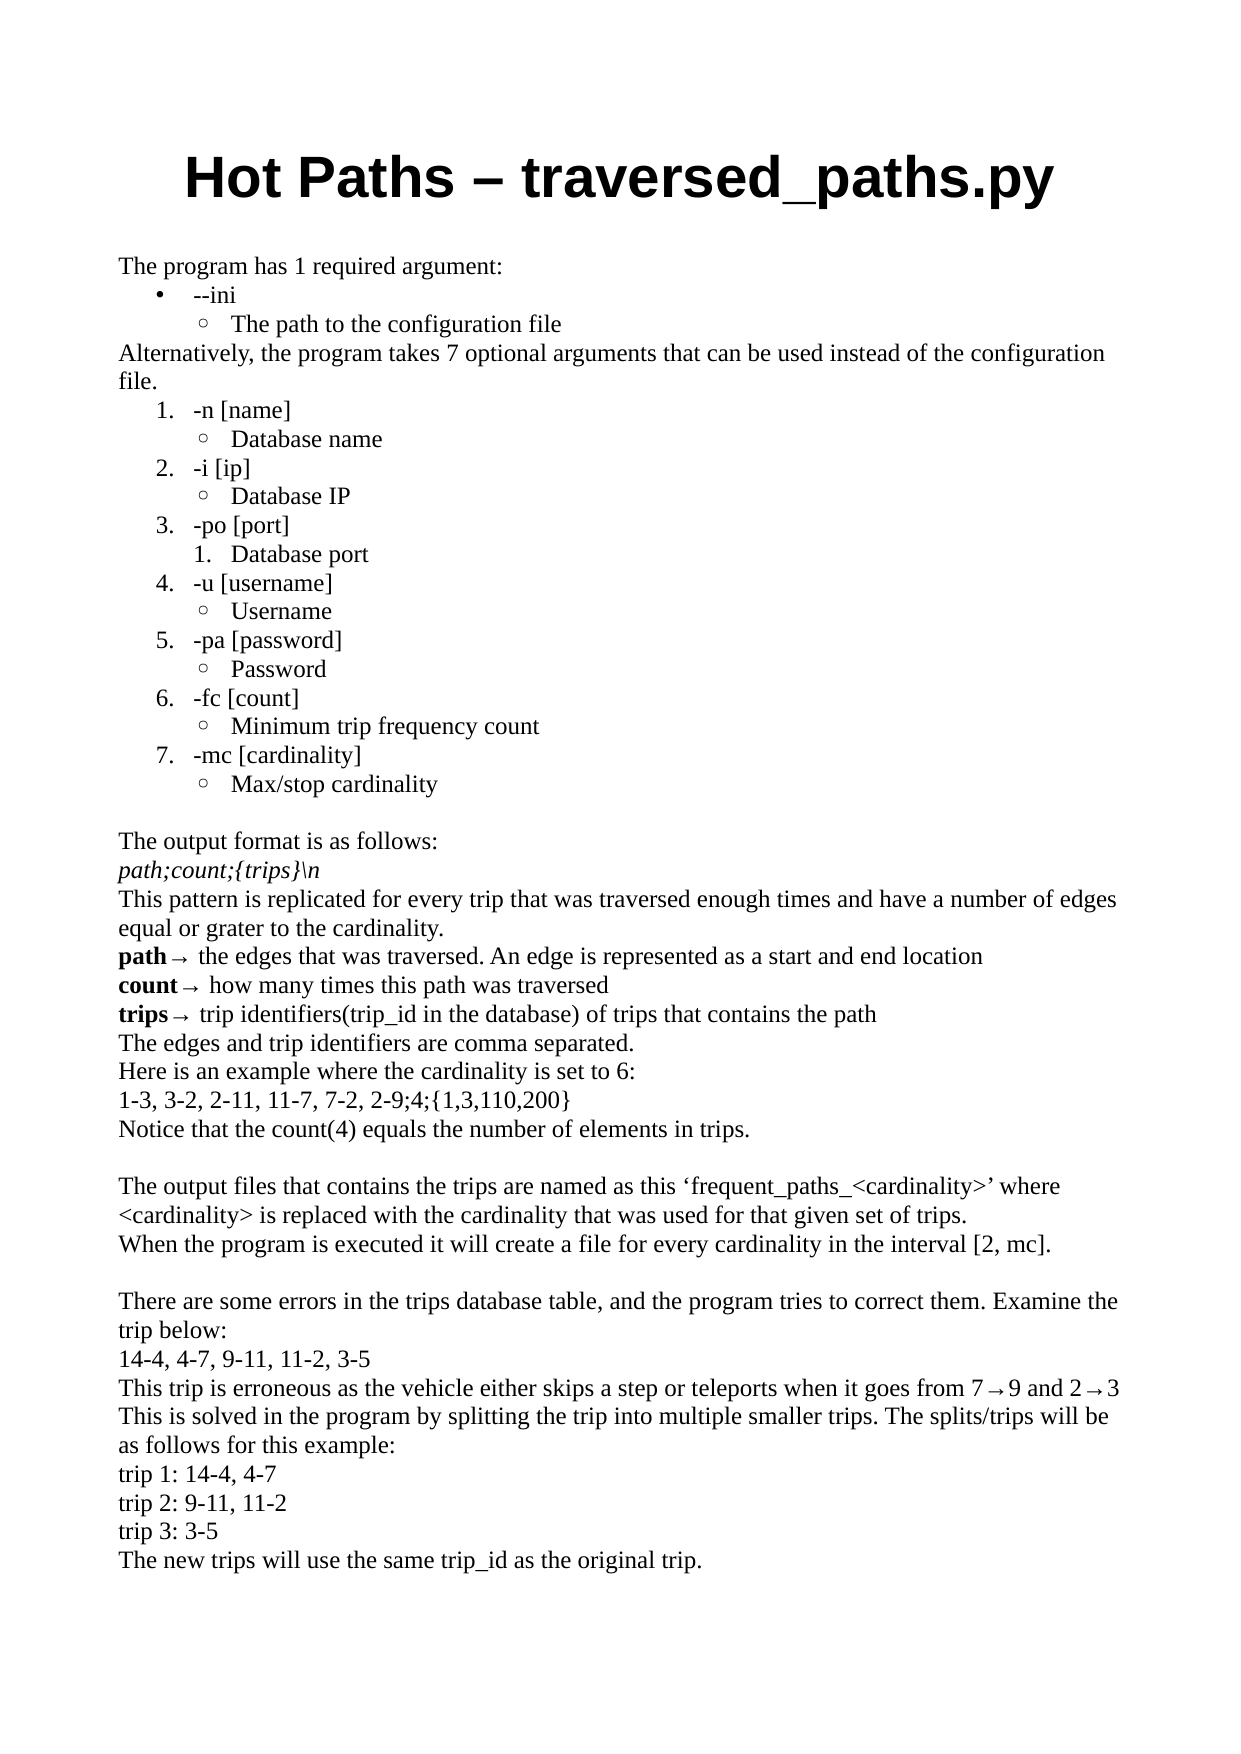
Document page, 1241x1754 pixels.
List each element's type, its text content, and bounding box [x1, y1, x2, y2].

text The program has 1 required argument: [118, 251, 1122, 280]
list Minimum trip frequency count [193, 711, 1122, 740]
text Alternatively, the program takes 7 optional arguments that can be used instead of the configuration file. [118, 338, 1122, 395]
title Hot Paths – traversed_paths.py [118, 143, 1122, 210]
list --ini [156, 280, 1122, 309]
text trips→ trip identifiers(trip_id in the database) of trips that contains the path [118, 999, 1122, 1028]
list -pa [password] [156, 625, 1122, 654]
text The new trips will use the same trip_id as the original trip. [118, 1545, 1122, 1574]
text This pattern is replicated for every trip that was traversed enough times and have a number of edges equal or grater to the cardinality. [118, 884, 1122, 941]
list -fc [count] [156, 683, 1122, 711]
text The edges and trip identifiers are comma separated. [118, 1028, 1122, 1056]
text trip 2: 9-11, 11-2 [118, 1488, 1122, 1516]
list Username [193, 596, 1122, 625]
list -n [name] [156, 395, 1122, 424]
list Password [193, 654, 1122, 683]
text Notice that the count(4) equals the number of elements in trips. [118, 1114, 1122, 1143]
list -i [ip] [156, 453, 1122, 481]
text count→ how many times this path was traversed [118, 970, 1122, 999]
text path;count;{trips}\n [118, 855, 1122, 884]
list Max/stop cardinality [193, 769, 1122, 798]
text trip 1: 14-4, 4-7 [118, 1459, 1122, 1488]
text 14-4, 4-7, 9-11, 11-2, 3-5 [118, 1344, 1122, 1373]
text This trip is erroneous as the vehicle either skips a step or teleports when it goes from 7→9 and 2→3 [118, 1373, 1122, 1401]
text The output format is as follows: [118, 826, 1122, 855]
list Database name [193, 424, 1122, 453]
list -po [port] [156, 510, 1122, 539]
text This is solved in the program by splitting the trip into multiple smaller trips. The splits/trips will be as follows for this example: [118, 1401, 1122, 1459]
text There are some errors in the trips database table, and the program tries to correct them. Examine the trip below: [118, 1286, 1122, 1344]
list Database IP [193, 481, 1122, 510]
text trip 3: 3-5 [118, 1516, 1122, 1545]
list -mc [cardinality] [156, 740, 1122, 769]
text path→ the edges that was traversed. An edge is represented as a start and end location [118, 941, 1122, 970]
text When the program is executed it will create a file for every cardinality in the interval [2, mc]. [118, 1229, 1122, 1258]
list Database port [193, 539, 1122, 568]
text The output files that contains the trips are named as this ‘frequent_paths_<cardinality>’ where <cardinality> is replaced with the cardinality that was used for that given set of trips. [118, 1171, 1122, 1229]
text 1-3, 3-2, 2-11, 11-7, 7-2, 2-9;4;{1,3,110,200} [118, 1085, 1122, 1114]
list -u [username] [156, 568, 1122, 596]
list The path to the configuration file [193, 309, 1122, 338]
text Here is an example where the cardinality is set to 6: [118, 1056, 1122, 1085]
